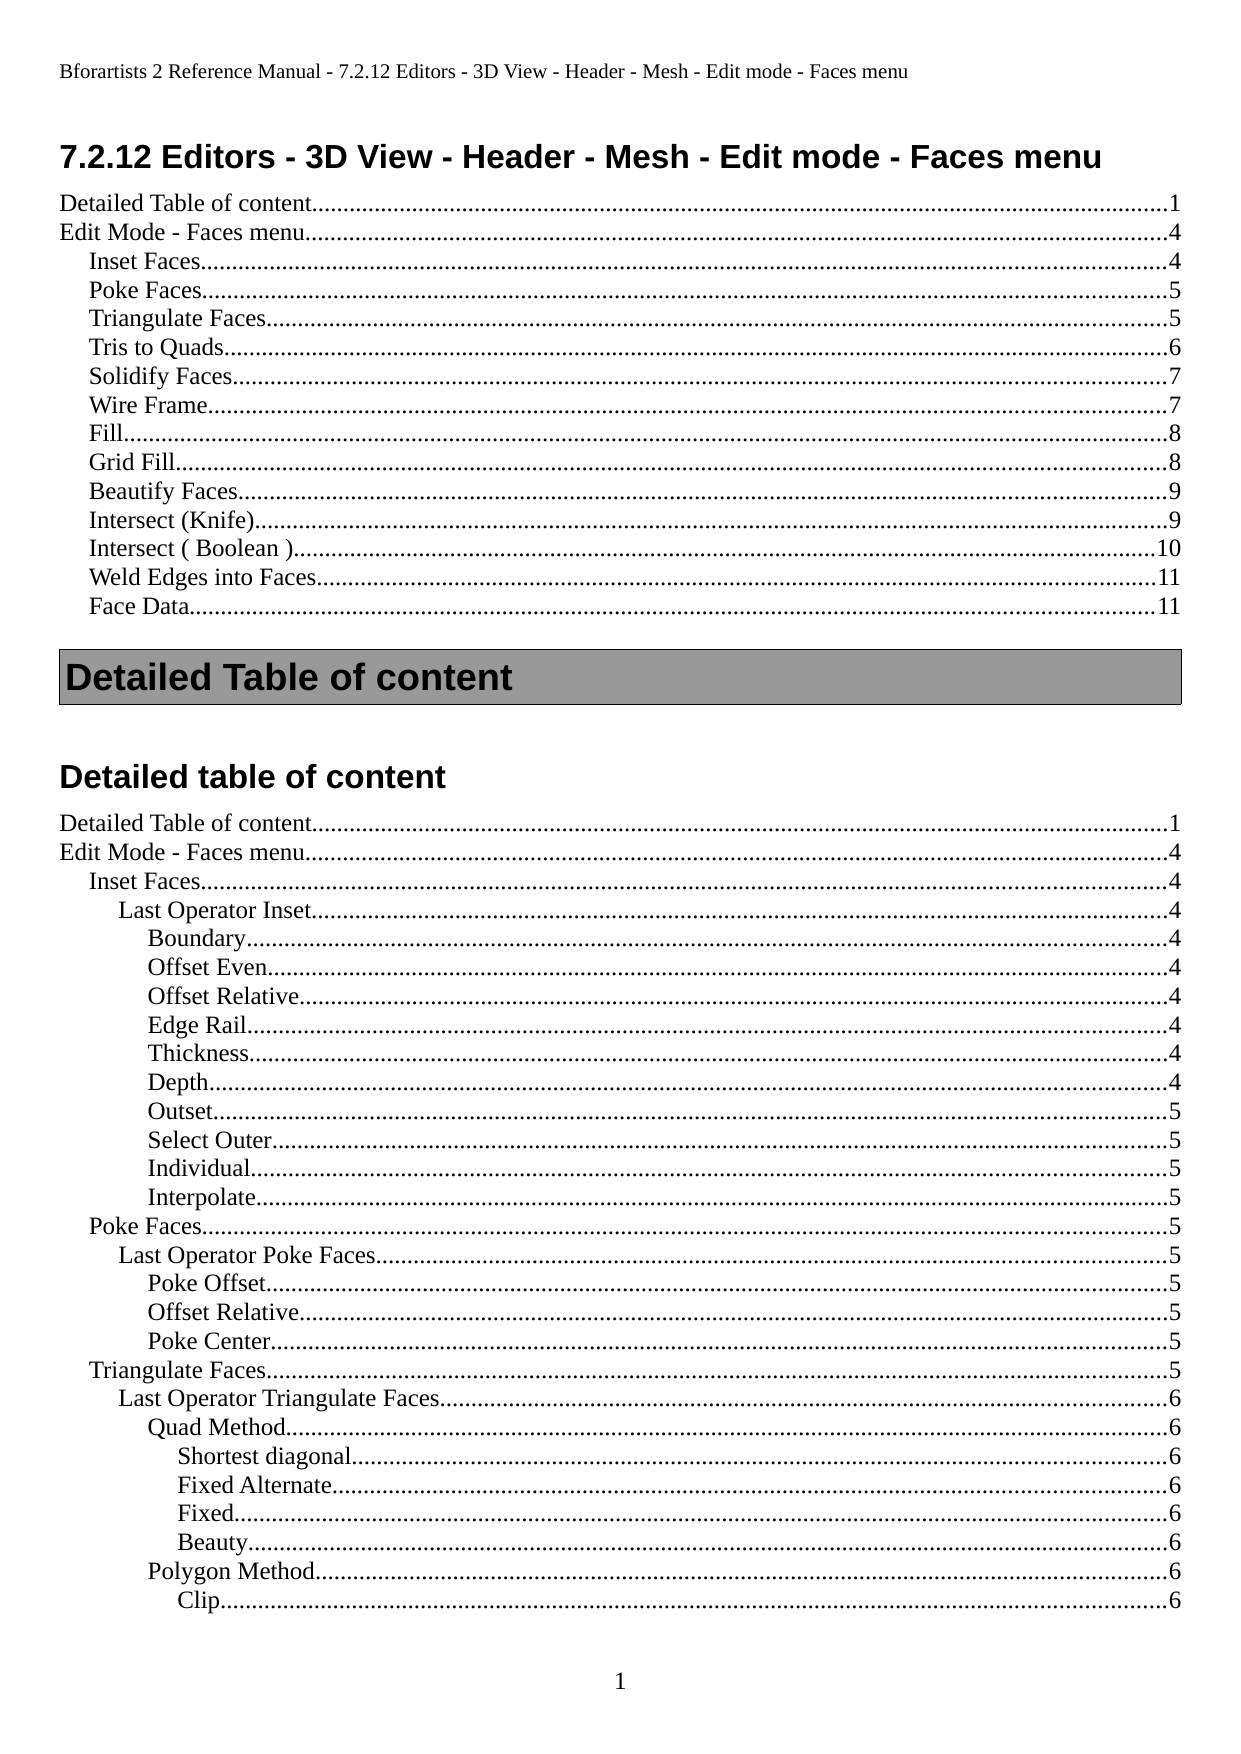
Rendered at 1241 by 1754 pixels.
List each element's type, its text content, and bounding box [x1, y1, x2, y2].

text Edit Mode - Faces menu 4 [59, 217, 1181, 246]
text Intersect (Knife) 9 [88, 505, 1181, 533]
text Inset Faces 4 [88, 246, 1181, 275]
text Outset 5 [147, 1096, 1181, 1125]
text Polygon Method 6 [147, 1556, 1181, 1585]
text Select Outer 5 [147, 1125, 1181, 1153]
text Beauty 6 [177, 1527, 1181, 1556]
text Quad Method 6 [147, 1412, 1181, 1441]
text Tris to Quads 6 [88, 332, 1181, 361]
text Fixed 6 [177, 1498, 1181, 1527]
text Clip 6 [177, 1585, 1181, 1613]
text Weld Edges into Faces 11 [88, 562, 1181, 591]
text Detailed Table of content 1 [59, 188, 1181, 217]
text Edge Rail 4 [147, 1010, 1181, 1038]
text Poke Offset 5 [147, 1268, 1181, 1297]
text Thickness 4 [147, 1038, 1181, 1067]
subtitle Detailed table of content [59, 758, 1181, 796]
text Face Data 11 [88, 591, 1181, 620]
text Poke Faces 5 [88, 1211, 1181, 1240]
text Grid Fill 8 [88, 447, 1181, 476]
text Edit Mode - Faces menu 4 [59, 837, 1181, 866]
text Poke Faces 5 [88, 275, 1181, 303]
text Fixed Alternate 6 [177, 1470, 1181, 1498]
subtitle 7.2.12 Editors - 3D View - Header - Mesh - Edit mode - Faces menu [59, 138, 1181, 176]
text Offset Relative 4 [147, 981, 1181, 1010]
text Wire Frame 7 [88, 390, 1181, 418]
text Inset Faces 4 [88, 866, 1181, 895]
text Last Operator Poke Faces 5 [118, 1240, 1181, 1268]
text Last Operator Triangulate Faces 6 [118, 1383, 1181, 1412]
text Individual 5 [147, 1153, 1181, 1182]
text Boundary 4 [147, 923, 1181, 952]
text Intersect ( Boolean ) 10 [88, 533, 1181, 562]
text Triangulate Faces 5 [88, 1355, 1181, 1383]
text Last Operator Inset 4 [118, 895, 1181, 923]
text Depth 4 [147, 1067, 1181, 1096]
text Offset Relative 5 [147, 1297, 1181, 1326]
text Interpolate 5 [147, 1182, 1181, 1211]
text Detailed Table of content 1 [59, 808, 1181, 837]
text Beautify Faces 9 [88, 476, 1181, 505]
text Solidify Faces 7 [88, 361, 1181, 390]
text Fill 8 [88, 418, 1181, 447]
text Offset Even 4 [147, 952, 1181, 981]
text Triangulate Faces 5 [88, 303, 1181, 332]
table_header Detailed Table of content [60, 650, 1181, 704]
text Shortest diagonal 6 [177, 1441, 1181, 1470]
text Poke Center 5 [147, 1326, 1181, 1355]
